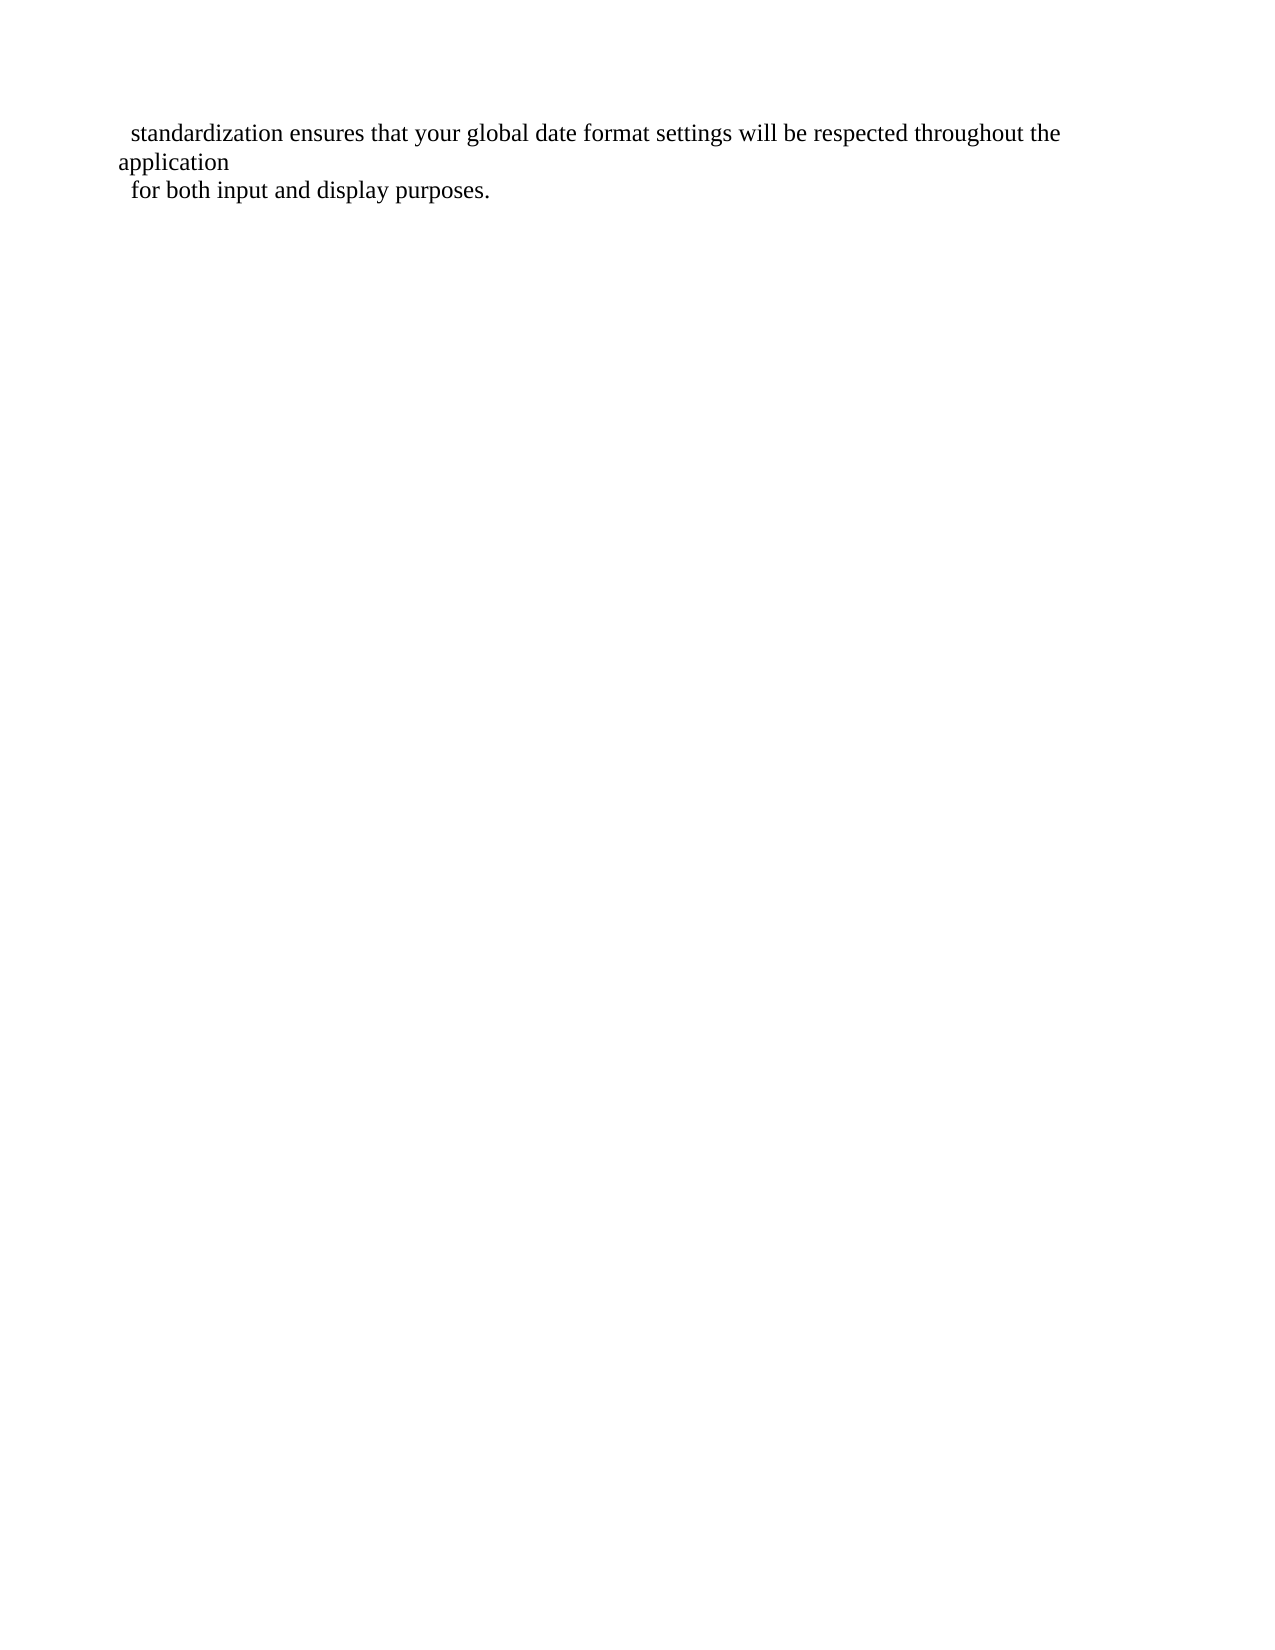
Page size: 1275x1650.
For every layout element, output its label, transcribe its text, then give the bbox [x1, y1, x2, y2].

text for both input and display purposes. [118, 176, 1157, 204]
text standardization ensures that your global date format settings will be respected throughout the application [118, 118, 1157, 176]
